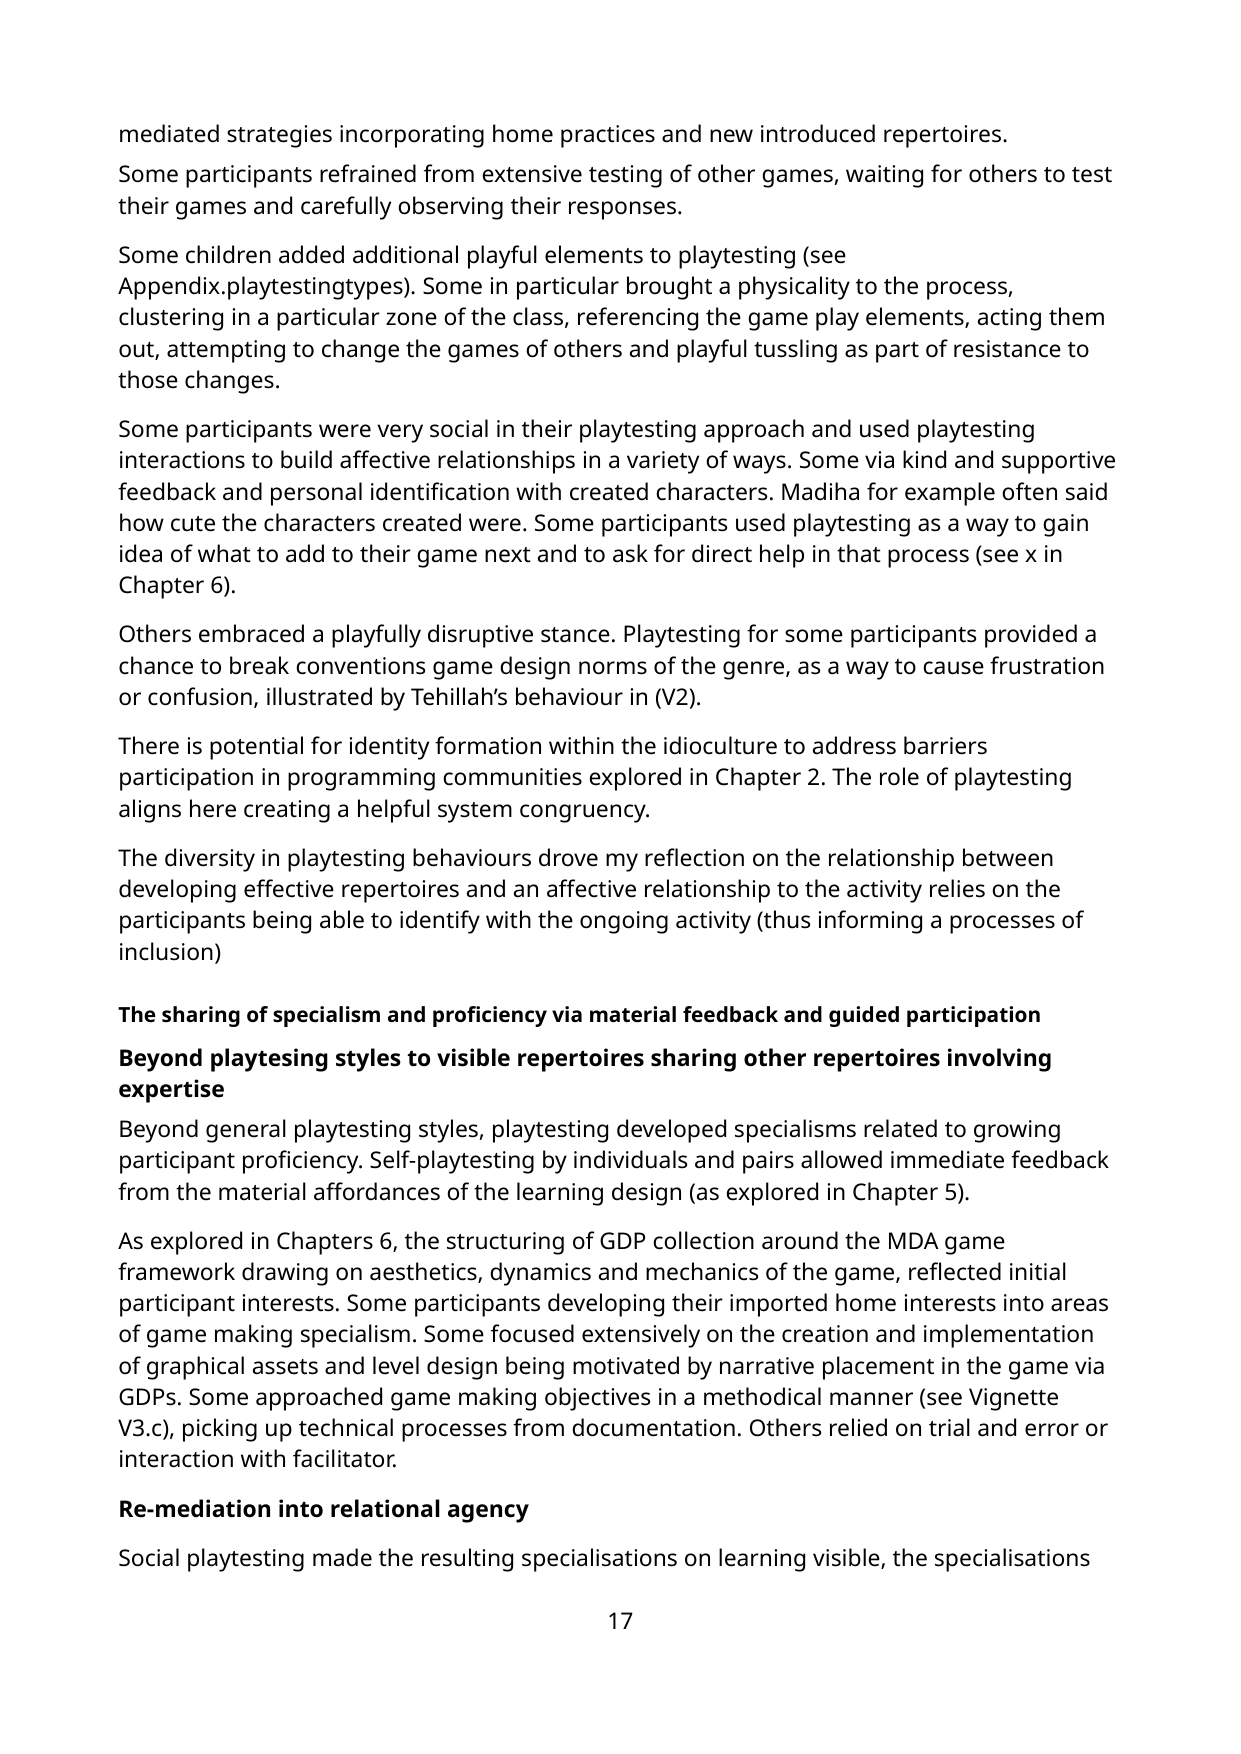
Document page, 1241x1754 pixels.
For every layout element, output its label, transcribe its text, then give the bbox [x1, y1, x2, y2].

text mediated strategies incorporating home practices and new introduced repertoires. [118, 118, 1122, 149]
text Some participants refrained from extensive testing of other games, waiting for others to test their games and carefully observing their responses. [118, 158, 1122, 221]
text Social playtesting made the resulting specialisations on learning visible, the specialisations [118, 1542, 1122, 1573]
text There is potential for identity formation within the idioculture to address barriers participation in programming communities explored in Chapter 2. The role of playtesting aligns here creating a helpful system congruency. [118, 730, 1122, 824]
text Beyond general playtesting styles, playtesting developed specialisms related to growing participant proficiency. Self-playtesting by individuals and pairs allowed immediate feedback from the material affordances of the learning design (as explored in Chapter 5). [118, 1113, 1122, 1207]
text Some participants were very social in their playtesting approach and used playtesting interactions to build affective relationships in a variety of ways. Some via kind and supportive feedback and personal identification with created characters. Madiha for example often said how cute the characters created were. Some participants used playtesting as a way to gain idea of what to add to their game next and to ask for direct help in that process (see x in Chapter 6). [118, 413, 1122, 600]
text Others embraced a playfully disruptive stance. Playtesting for some participants provided a chance to break conventions game design norms of the genre, as a way to cause frustration or confusion, illustrated by Tehillah’s behaviour in (V2). [118, 618, 1122, 712]
text As explored in Chapters 6, the structuring of GDP collection around the MDA game framework drawing on aesthetics, dynamics and mechanics of the game, reflected initial participant interests. Some participants developing their imported home interests into areas of game making specialism. Some focused extensively on the creation and implementation of graphical assets and level design being motivated by narrative placement in the game via GDPs. Some approached game making objectives in a methodical manner (see Vignette V3.c), picking up technical processes from documentation. Others relied on trial and error or interaction with facilitator. [118, 1225, 1122, 1475]
text Some children added additional playful elements to playtesting (see Appendix.playtestingtypes). Some in particular brought a physicality to the process, clustering in a particular zone of the class, referencing the game play elements, acting them out, attempting to change the games of others and playful tussling as part of resistance to those changes. [118, 239, 1122, 395]
text The diversity in playtesting behaviours drove my reflection on the relationship between developing effective repertoires and an affective relationship to the activity relies on the participants being able to identify with the ongoing activity (thus informing a processes of inclusion) [118, 842, 1122, 967]
subtitle The sharing of specialism and proficiency via material feedback and guided participation [118, 1001, 1122, 1029]
text Beyond playtesing styles to visible repertoires sharing other repertoires involving expertise [118, 1042, 1122, 1104]
text Re-mediation into relational agency [118, 1493, 1122, 1524]
